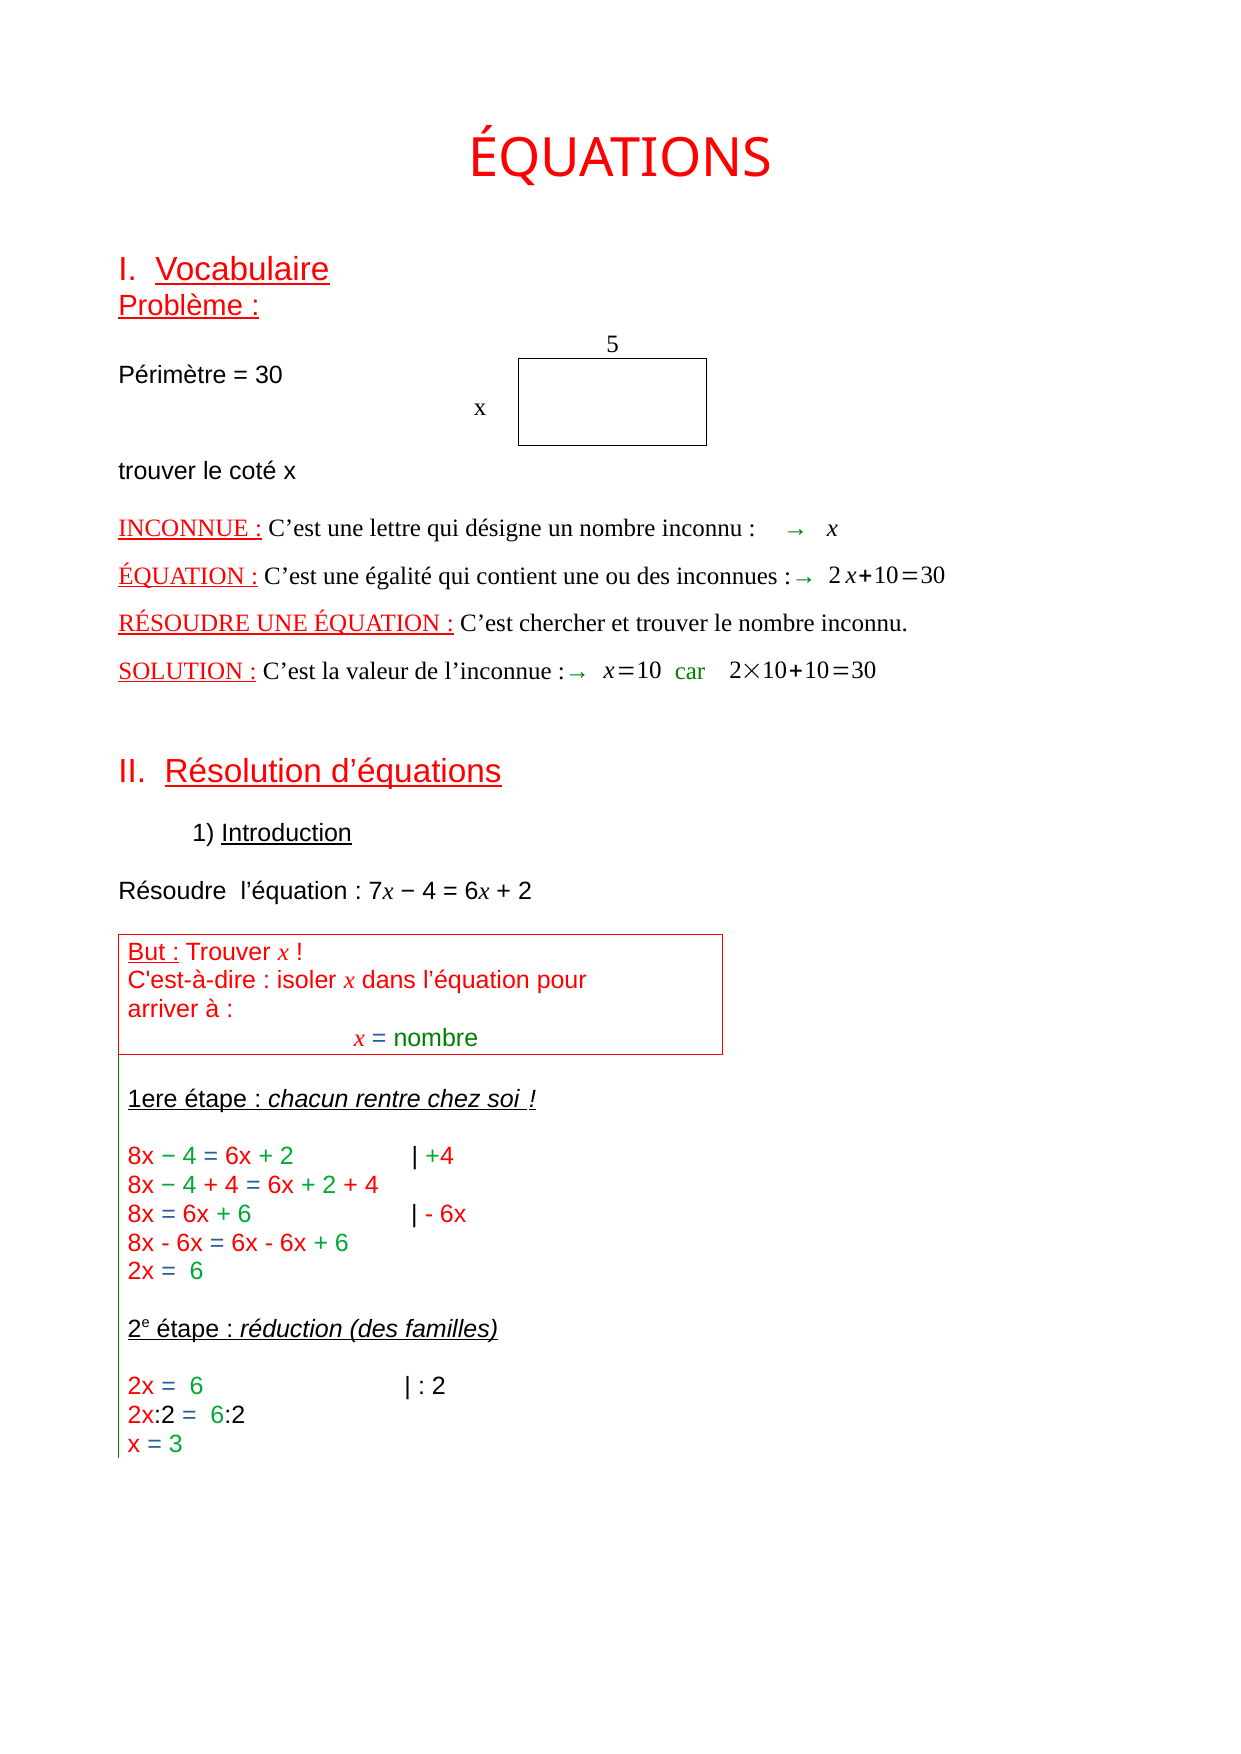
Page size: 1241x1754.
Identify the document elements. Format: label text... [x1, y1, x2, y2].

text 2x:2 = 6:2 [119, 1400, 1107, 1429]
text RÉSOUDRE UNE ÉQUATION : C’est chercher et trouver le nombre inconnu. [118, 608, 1122, 637]
title ÉQUATIONS [118, 118, 1122, 192]
text SOLUTION : C’est la valeur de l’inconnue :→ car [118, 656, 1122, 685]
text x = 3 [119, 1429, 1107, 1458]
text trouver le coté x [118, 456, 1122, 484]
text [707, 360, 1122, 388]
text Périmètre = 30 [118, 360, 518, 388]
text II. Résolution d’équations [118, 751, 1122, 790]
text But : Trouver x ! [119, 935, 722, 962]
text 2x = 6 | : 2 [119, 1371, 1107, 1400]
text 2x = 6 [119, 1256, 1107, 1285]
text 1ere étape : chacun rentre chez soi ! [119, 1084, 1107, 1113]
text Problème : [118, 288, 1122, 321]
text ÉQUATION : C’est une égalité qui contient une ou des inconnues :→ [118, 561, 1122, 589]
text x = nombre [119, 1020, 722, 1054]
text 2e étape : réduction (des familles) [119, 1314, 1107, 1343]
text 8x = 6x + 6 | - 6x [119, 1199, 1107, 1228]
text I. Vocabulaire [118, 249, 1122, 288]
text INCONNUE : C’est une lettre qui désigne un nombre inconnu : → x [118, 513, 1122, 542]
text 8x - 6x = 6x - 6x + 6 [119, 1228, 1107, 1256]
text C'est-à-dire : isoler x dans l’équation pour arriver à : [119, 962, 722, 1020]
text 1) Introduction [118, 818, 1122, 847]
text 8x − 4 = 6x + 2 | +4 [119, 1141, 1107, 1170]
text Résoudre l’équation : 7x − 4 = 6x + 2 [118, 876, 1122, 905]
text 8x − 4 + 4 = 6x + 2 + 4 [119, 1170, 1107, 1199]
